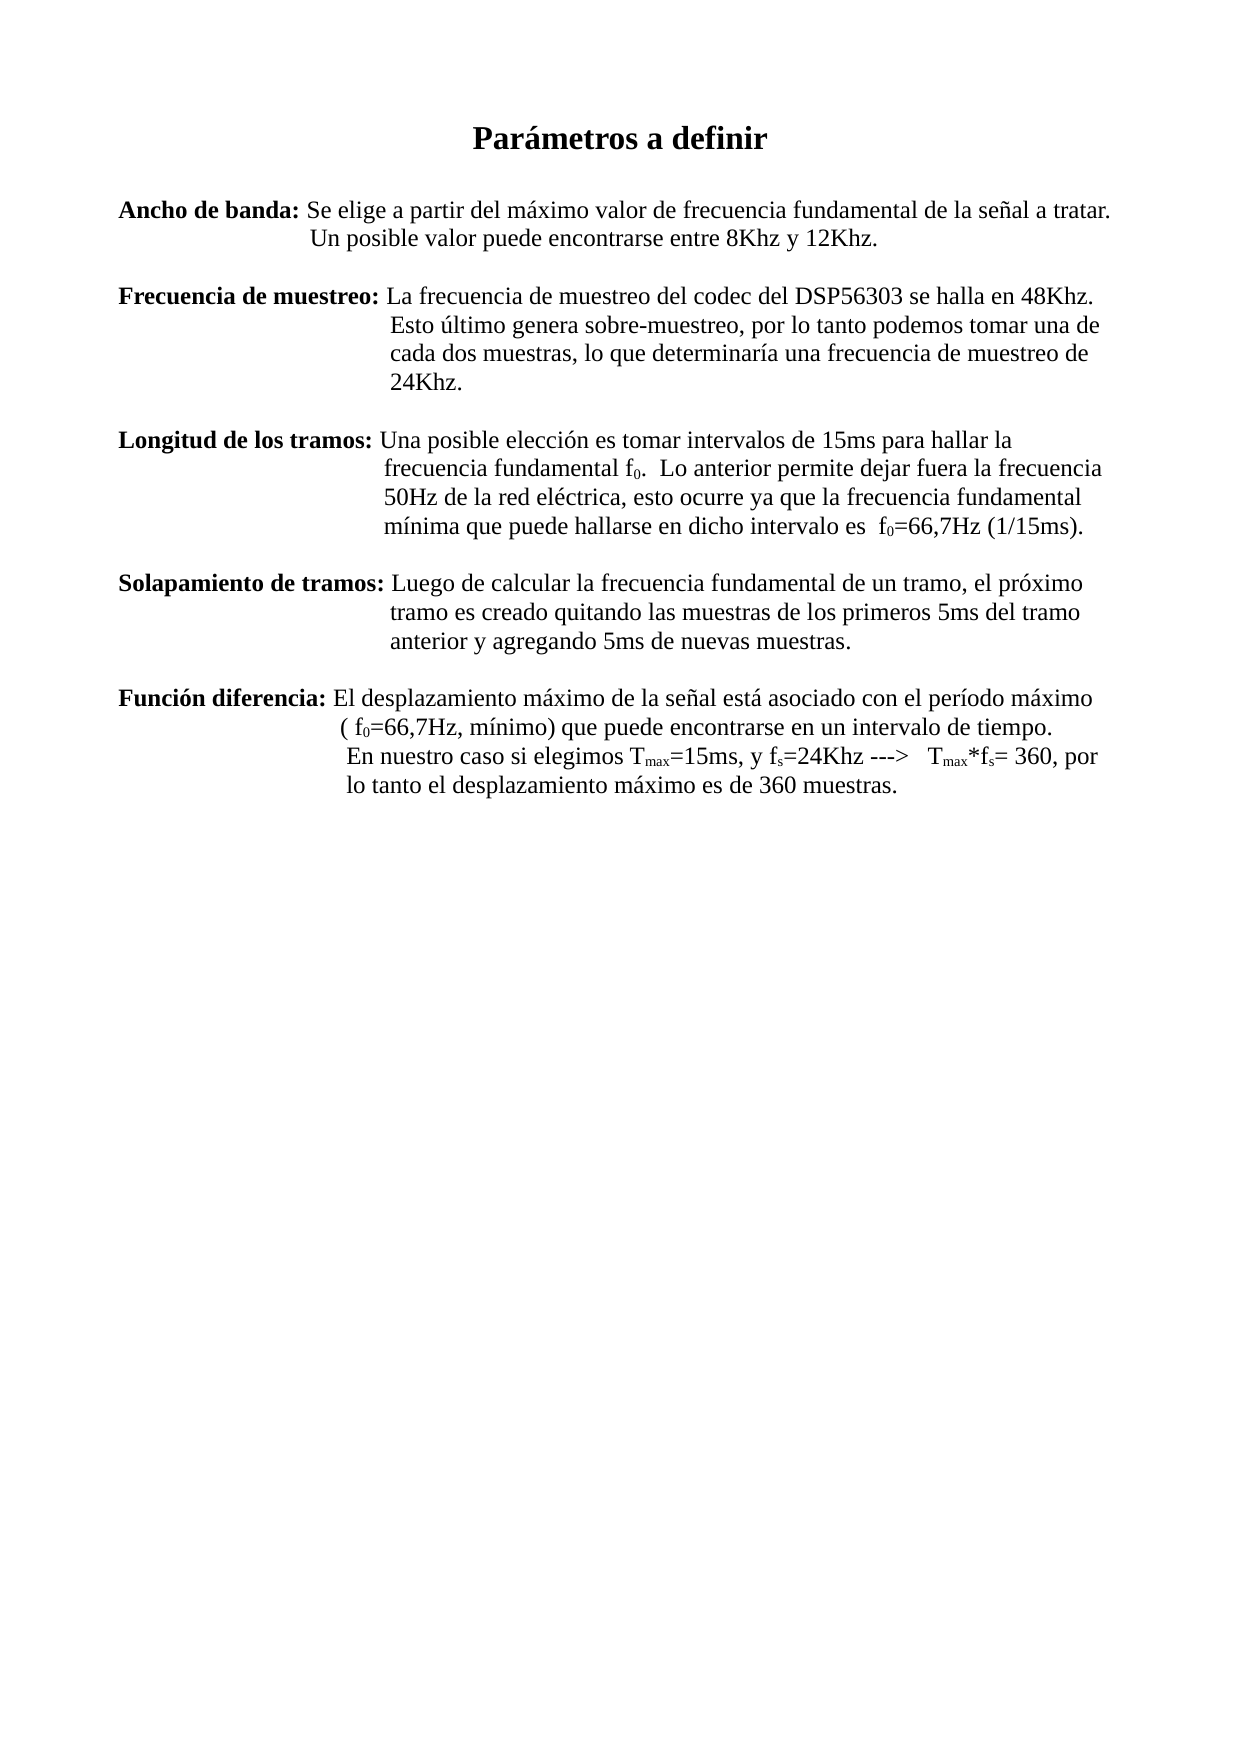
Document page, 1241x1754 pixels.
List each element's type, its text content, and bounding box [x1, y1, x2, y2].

text mínima que puede hallarse en dicho intervalo es f0=66,7Hz (1/15ms). [118, 511, 1122, 540]
text Ancho de banda: Se elige a partir del máximo valor de frecuencia fundamental de la señal a tratar. [118, 195, 1122, 223]
text Longitud de los tramos: Una posible elección es tomar intervalos de 15ms para hallar la frecuencia fundamental f0. Lo anterior permite dejar fuera la frecuencia [118, 425, 1122, 482]
text Esto último genera sobre-muestreo, por lo tanto podemos tomar una de [118, 310, 1122, 338]
text Frecuencia de muestreo: La frecuencia de muestreo del codec del DSP56303 se halla en 48Khz. [118, 281, 1122, 310]
text Parámetros a definir [118, 118, 1122, 156]
text cada dos muestras, lo que determinaría una frecuencia de muestreo de 24Khz. [118, 338, 1122, 396]
text Solapamiento de tramos: Luego de calcular la frecuencia fundamental de un tramo, el próximo tramo es creado quitando las muestras de los primeros 5ms del tramo anterior y agregando 5ms de nuevas muestras. [118, 568, 1122, 655]
text En nuestro caso si elegimos Tmax=15ms, y fs=24Khz ---> Tmax*fs= 360, por lo tanto el desplazamiento máximo es de 360 muestras. [118, 741, 1122, 798]
text Un posible valor puede encontrarse entre 8Khz y 12Khz. [118, 223, 1122, 252]
text ( f0=66,7Hz, mínimo) que puede encontrarse en un intervalo de tiempo. [118, 712, 1122, 741]
text 50Hz de la red eléctrica, esto ocurre ya que la frecuencia fundamental [118, 482, 1122, 511]
text Función diferencia: El desplazamiento máximo de la señal está asociado con el período máximo [118, 683, 1122, 712]
